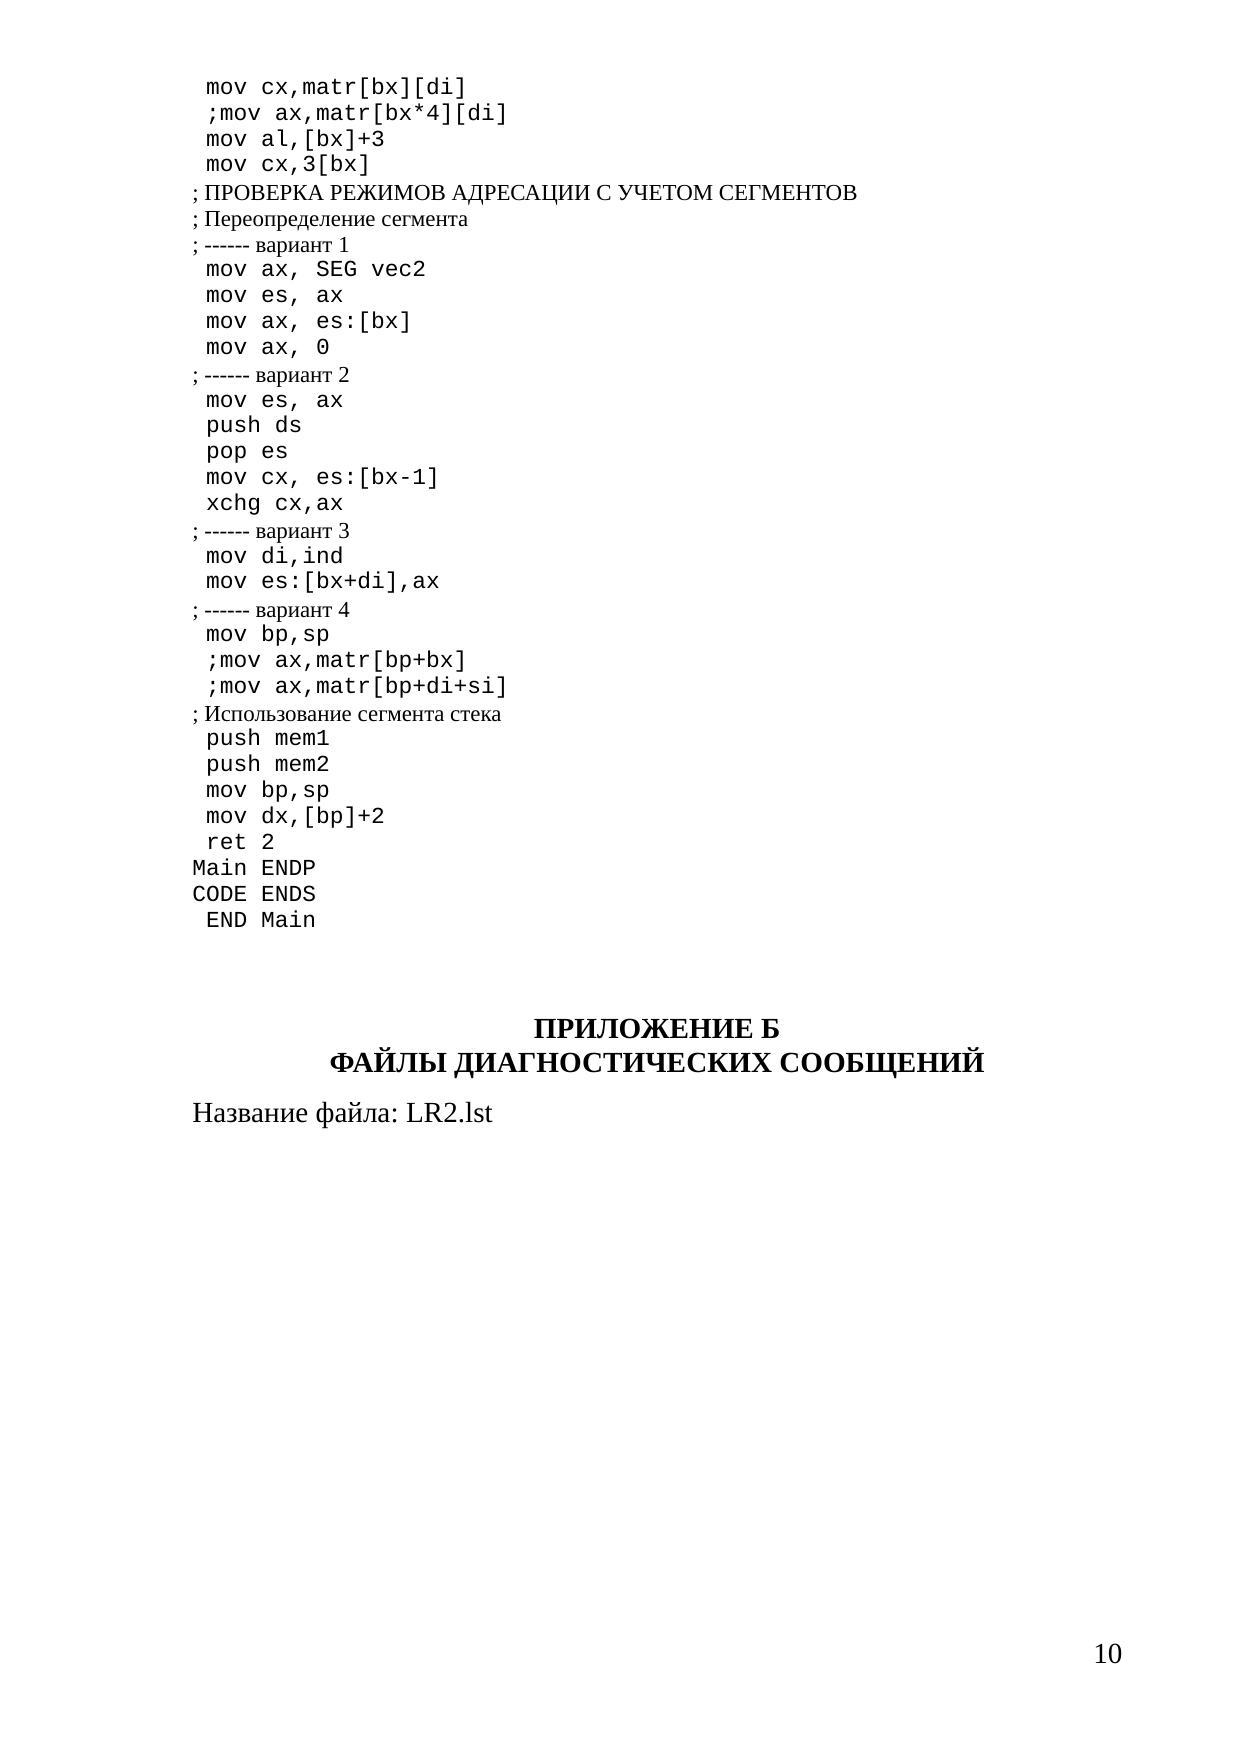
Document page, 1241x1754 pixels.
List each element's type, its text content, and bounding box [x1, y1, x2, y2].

text mov al,[bx]+3 [118, 127, 1122, 153]
text ; ------ вариант 4 [118, 596, 1122, 622]
text mov es:[bx+di],ax [118, 570, 1122, 596]
text ;mov ax,matr[bp+di+si] [118, 674, 1122, 700]
text mov dx,[bp]+2 [118, 804, 1122, 830]
text ; ------ вариант 3 [118, 518, 1122, 544]
text mov bp,sp [118, 778, 1122, 804]
text Название файла: LR2.lst [118, 1096, 1122, 1129]
text ; Использование сегмента стека [118, 700, 1122, 726]
text mov ax, 0 [118, 336, 1122, 362]
text mov cx, es:[bx-1] [118, 466, 1122, 492]
text mov cx,3[bx] [118, 153, 1122, 179]
text Файлы диагностических сообщений [118, 1045, 1122, 1079]
text mov ax, SEG vec2 [118, 258, 1122, 284]
text mov cx,matr[bx][di] [118, 75, 1122, 101]
text ; ПРОВЕРКА РЕЖИМОВ АДРЕСАЦИИ С УЧЕТОМ СЕГМЕНТОВ [118, 179, 1122, 205]
text CODE ENDS [118, 882, 1122, 908]
text push mem1 [118, 726, 1122, 752]
text mov di,ind [118, 544, 1122, 570]
text ; Переопределение сегмента [118, 205, 1122, 231]
text push ds [118, 414, 1122, 440]
text push mem2 [118, 752, 1122, 778]
text ; ------ вариант 1 [118, 231, 1122, 258]
text mov es, ax [118, 388, 1122, 414]
text mov bp,sp [118, 622, 1122, 648]
text mov es, ax [118, 284, 1122, 310]
text ; ------ вариант 2 [118, 362, 1122, 388]
text Приложение Б [118, 1012, 1122, 1045]
text xchg cx,ax [118, 492, 1122, 518]
text ;mov ax,matr[bx*4][di] [118, 101, 1122, 127]
text pop es [118, 440, 1122, 466]
text ret 2 [118, 830, 1122, 856]
text mov ax, es:[bx] [118, 310, 1122, 336]
text Main ENDP [118, 856, 1122, 882]
text END Main [118, 908, 1122, 934]
text ;mov ax,matr[bp+bx] [118, 648, 1122, 674]
